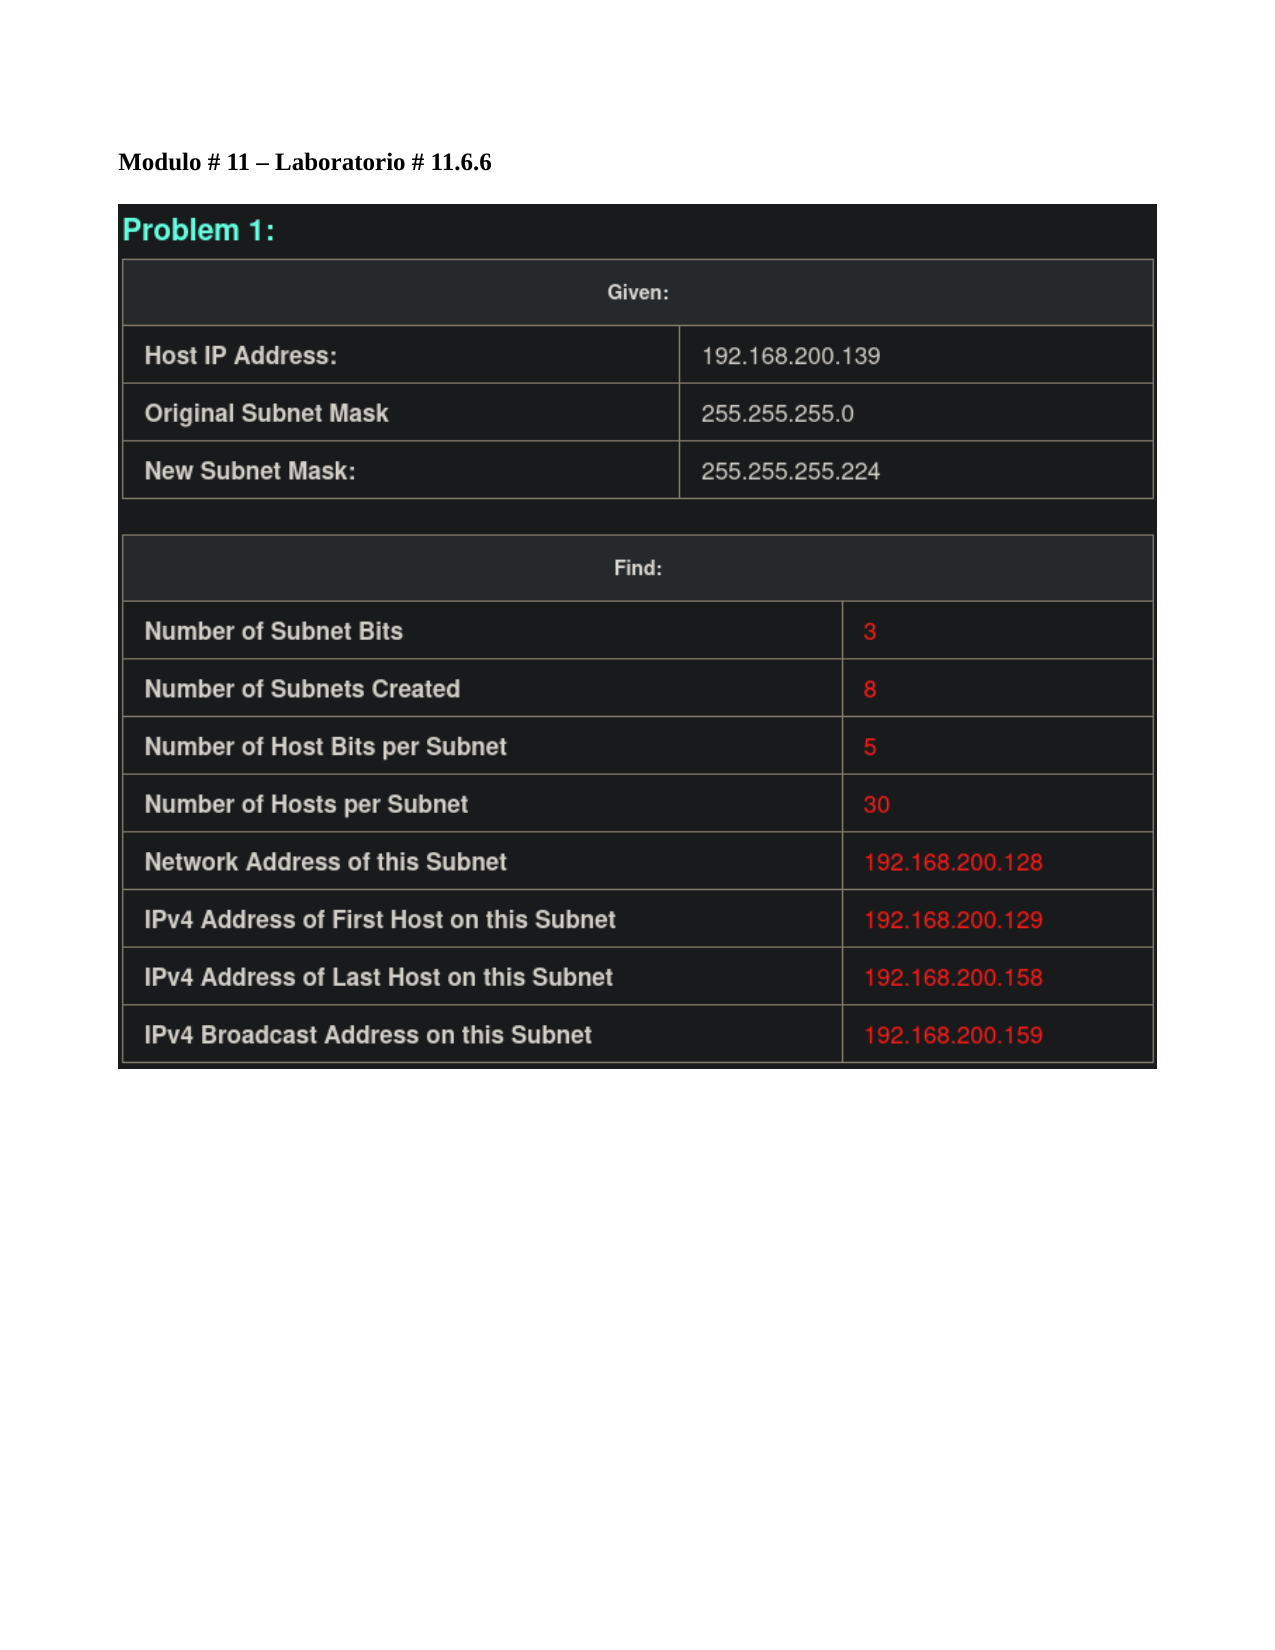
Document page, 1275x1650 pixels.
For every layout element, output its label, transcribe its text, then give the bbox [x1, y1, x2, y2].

text Modulo # 11 – Laboratorio # 11.6.6 [118, 147, 1157, 176]
picture [118, 204, 1157, 1069]
